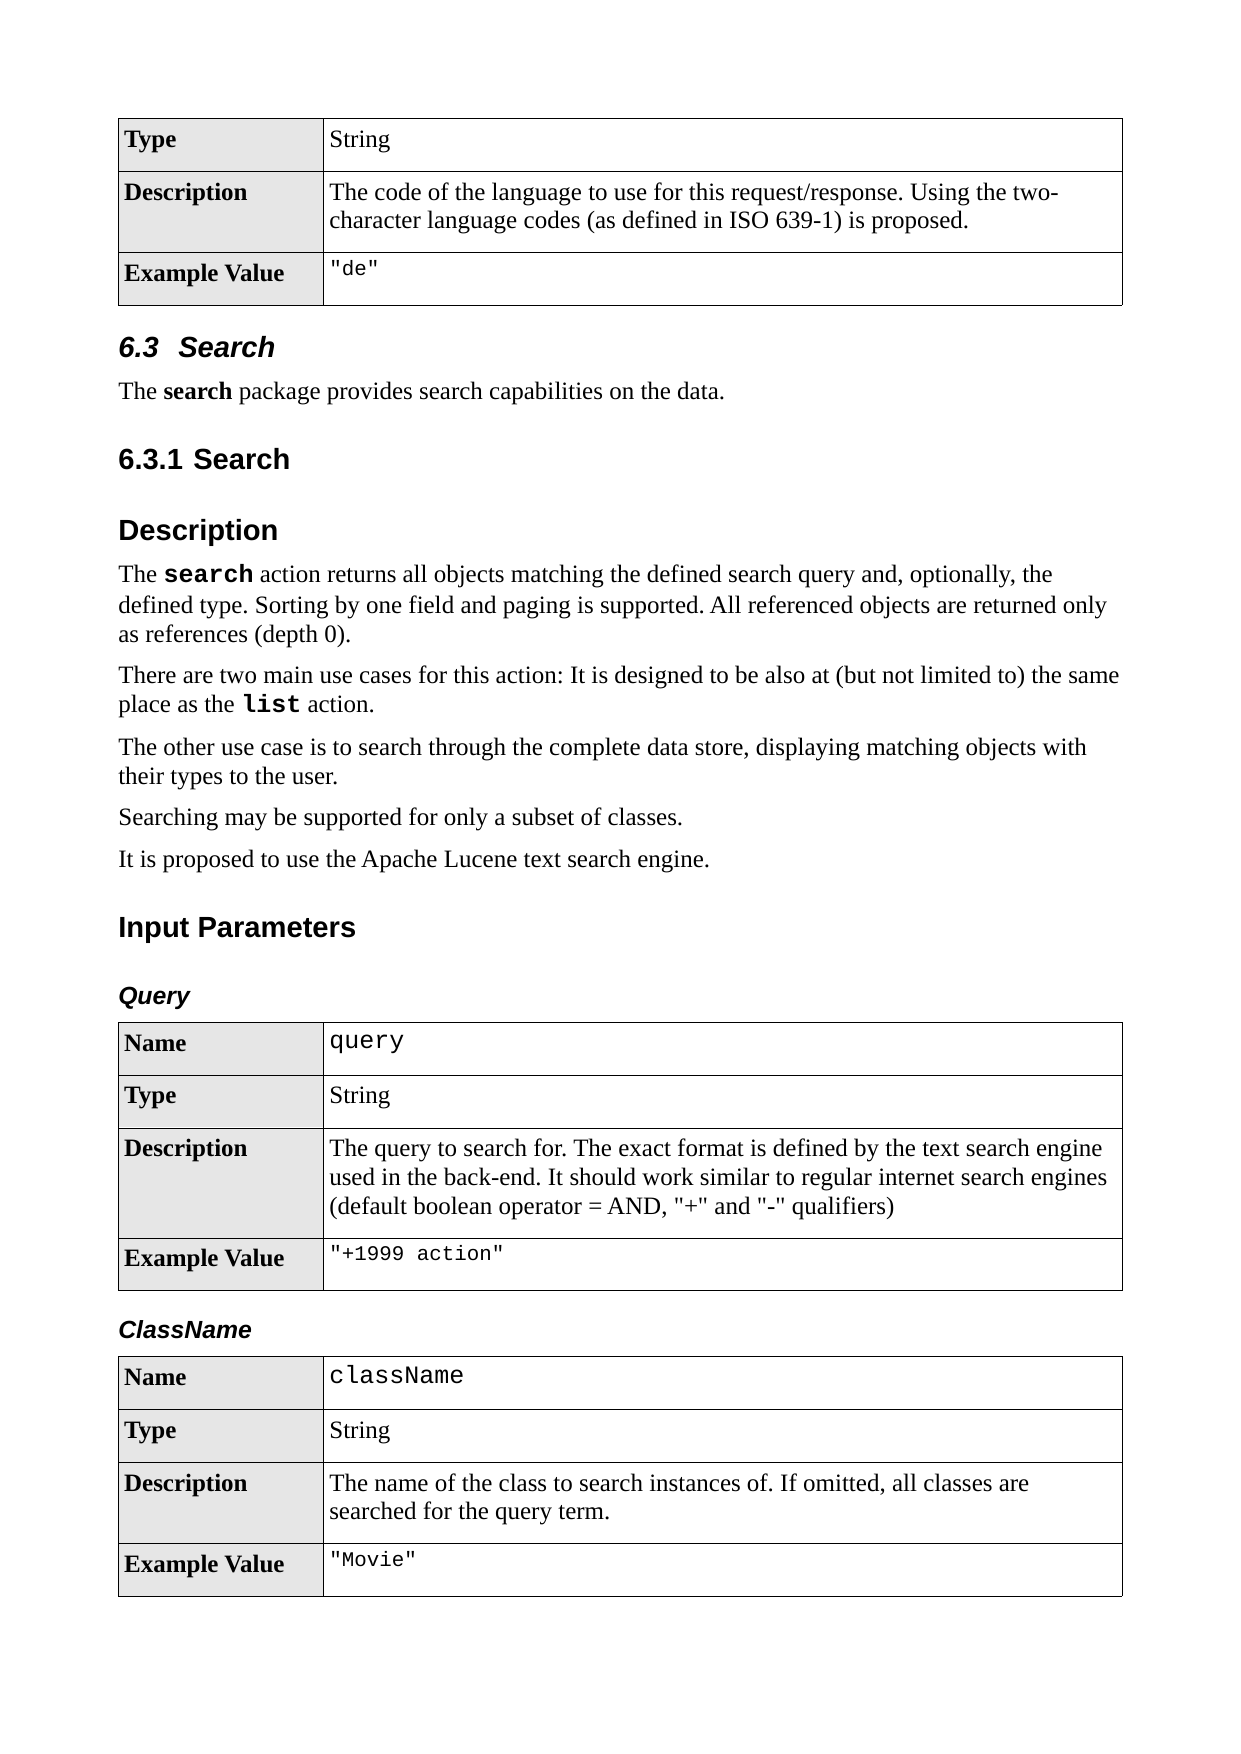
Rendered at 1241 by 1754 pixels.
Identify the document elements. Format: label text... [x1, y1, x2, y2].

table_cell Description [119, 1129, 323, 1238]
table_cell String [324, 1410, 1122, 1462]
table_cell Description [119, 172, 323, 252]
text Input Parameters [118, 910, 1122, 943]
table_cell Type [119, 1410, 323, 1462]
text Query [118, 981, 1122, 1009]
table_header Name [119, 1357, 323, 1409]
text It is proposed to use the Apache Lucene text search engine. [118, 844, 1122, 872]
table_header query [324, 1023, 1122, 1075]
text The search action returns all objects matching the defined search query and, optionally, the defined type. Sorting by one field and paging is supported. All referenced objects are returned only as references (depth 0). [118, 559, 1122, 648]
text Searching may be supported for only a subset of classes. [118, 802, 1122, 831]
table_cell "+1999 action" [324, 1239, 1122, 1290]
table_cell The query to search for. The exact format is defined by the text search engine used in the back-end. It should work similar to regular internet search engines (default boolean operator = AND, "+" and "-" qualifiers) [324, 1129, 1122, 1238]
table_cell Type [119, 1076, 323, 1127]
table_header Name [119, 1023, 323, 1075]
table_cell Example Value [119, 253, 323, 305]
text ClassName [118, 1315, 1122, 1344]
text Description [118, 513, 1122, 547]
text The search package provides search capabilities on the data. [118, 376, 1122, 405]
table_cell Description [119, 1463, 323, 1543]
table_cell Example Value [119, 1544, 323, 1596]
table_cell "de" [324, 253, 1122, 305]
table_cell String [324, 1076, 1122, 1127]
table_cell The code of the language to use for this request/response. Using the two-character language codes (as defined in ISO 639-1) is proposed. [324, 172, 1122, 252]
subtitle Search [118, 330, 1122, 364]
table_cell String [324, 119, 1122, 171]
table_cell The name of the class to search instances of. If omitted, all classes are searched for the query term. [324, 1463, 1122, 1543]
text The other use case is to search through the complete data store, displaying matching objects with their types to the user. [118, 732, 1122, 790]
table_header className [324, 1357, 1122, 1409]
table_cell Example Value [119, 1239, 323, 1290]
text There are two main use cases for this action: It is designed to be also at (but not limited to) the same place as the list action. [118, 660, 1122, 720]
subtitle Search [118, 442, 1122, 476]
table_cell Type [119, 119, 323, 171]
table_cell "Movie" [324, 1544, 1122, 1596]
